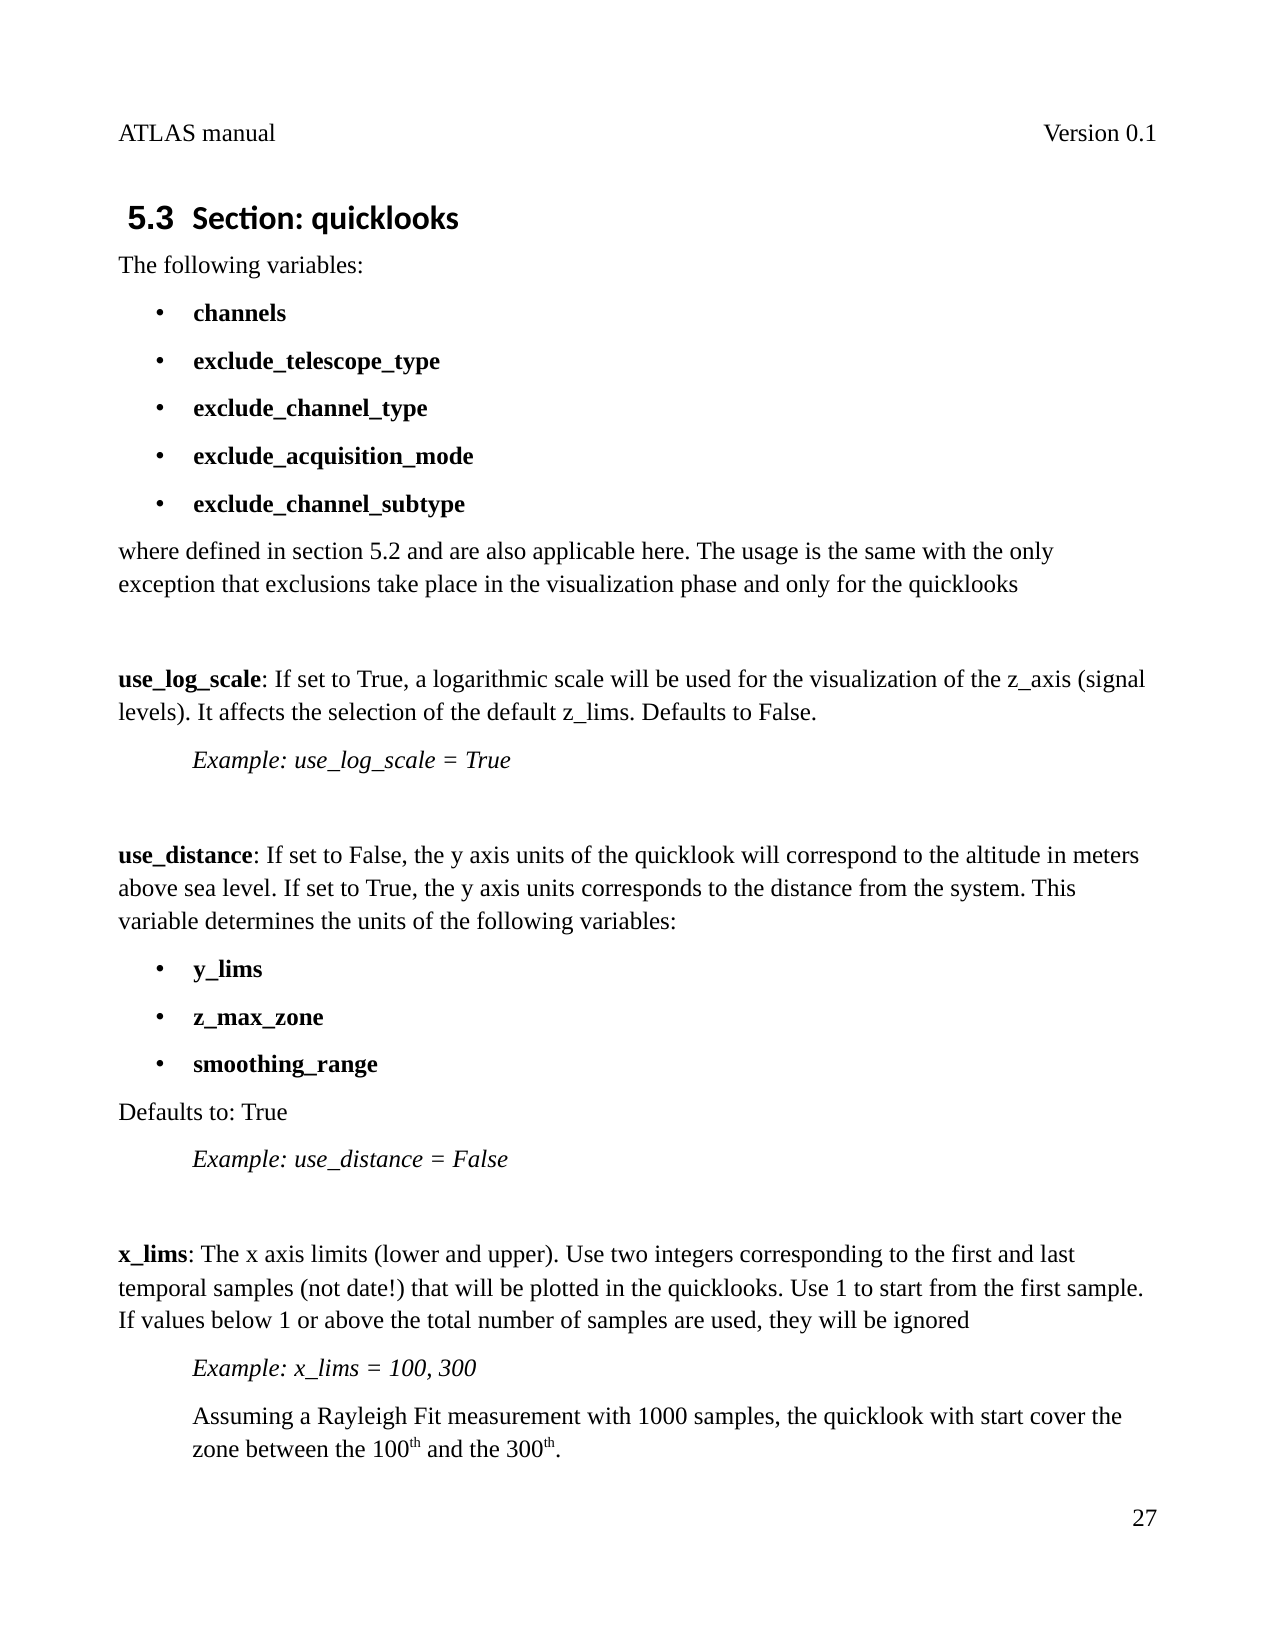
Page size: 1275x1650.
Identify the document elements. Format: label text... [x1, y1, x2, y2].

text Example: use_distance = False [118, 1144, 1157, 1173]
list exclude_acquisition_mode [156, 441, 1157, 470]
text Defaults to: True [118, 1097, 1157, 1126]
list channels [156, 298, 1157, 327]
list exclude_channel_type [156, 393, 1157, 422]
text Example: use_log_scale = True [118, 745, 1157, 774]
list z_max_zone [156, 1002, 1157, 1030]
text use_distance: If set to False, the y axis units of the quicklook will correspond to the altitude in meters above sea level. If set to True, the y axis units corresponds to the distance from the system. This variable determines the units of the following variables: [118, 840, 1157, 935]
list y_lims [156, 954, 1157, 983]
text where defined in section 5.2 and are also applicable here. The usage is the same with the only exception that exclusions take place in the visualization phase and only for the quicklooks [118, 536, 1157, 598]
list exclude_channel_subtype [156, 489, 1157, 517]
text The following variables: [118, 251, 1157, 279]
list smoothing_range [156, 1049, 1157, 1078]
list exclude_telescope_type [156, 346, 1157, 374]
subtitle Section: quicklooks [118, 197, 1157, 238]
text use_log_scale: If set to True, a logarithmic scale will be used for the visualization of the z_axis (signal levels). It affects the selection of the default z_lims. Defaults to False. [118, 664, 1157, 726]
text x_lims: The x axis limits (lower and upper). Use two integers corresponding to the first and last temporal samples (not date!) that will be plotted in the quicklooks. Use 1 to start from the first sample. If values below 1 or above the total number of samples are used, they will be ignored [118, 1239, 1157, 1334]
text Assuming a Rayleigh Fit measurement with 1000 samples, the quicklook with start cover the zone between the 100th and the 300th. [118, 1401, 1157, 1463]
text Example: x_lims = 100, 300 [118, 1353, 1157, 1382]
